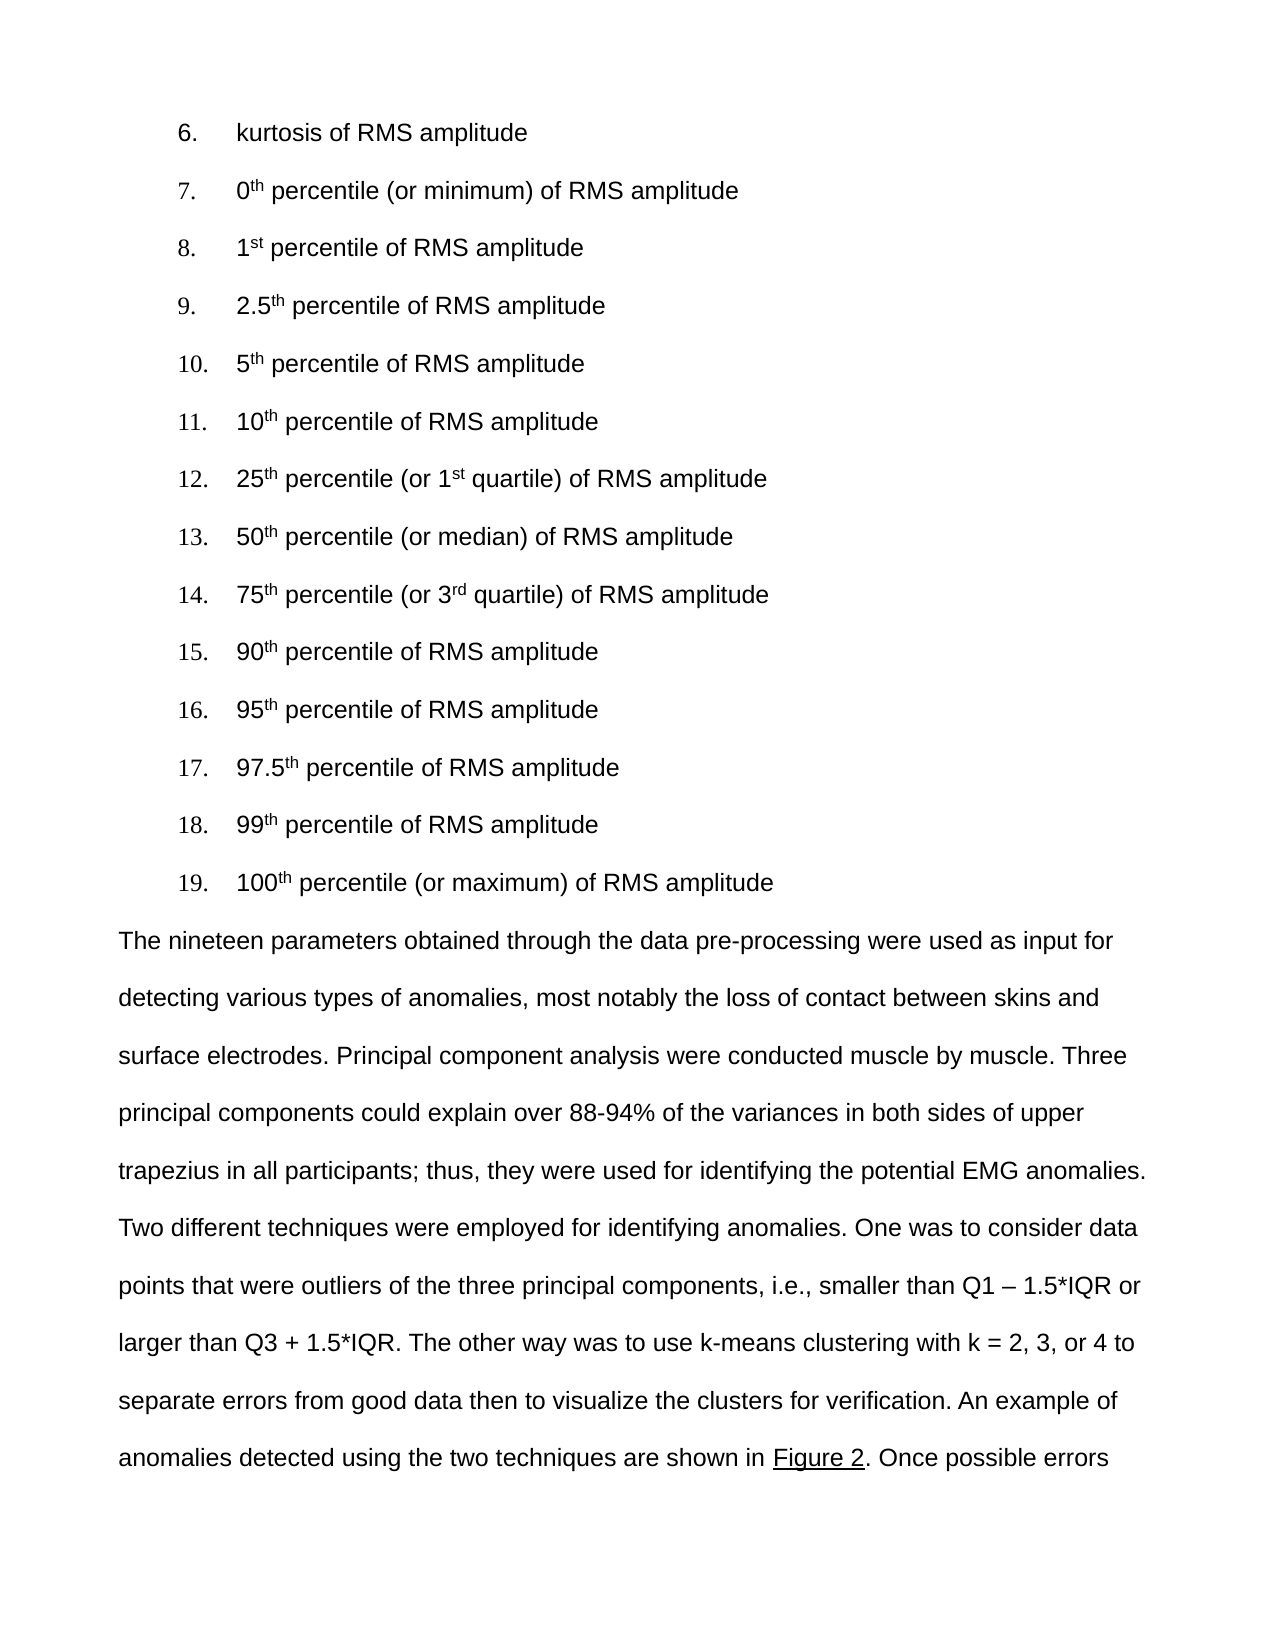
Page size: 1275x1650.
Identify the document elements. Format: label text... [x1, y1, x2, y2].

list 5th percentile of RMS amplitude [177, 349, 1157, 378]
text The nineteen parameters obtained through the data pre-processing were used as input for detecting various types of anomalies, most notably the loss of contact between skins and surface electrodes. Principal component analysis were conducted muscle by muscle. Three principal components could explain over 88-94% of the variances in both sides of upper trapezius in all participants; thus, they were used for identifying the potential EMG anomalies. [118, 926, 1157, 1184]
list 95th percentile of RMS amplitude [177, 695, 1157, 724]
list 75th percentile (or 3rd quartile) of RMS amplitude [177, 579, 1157, 608]
list 97.5th percentile of RMS amplitude [177, 753, 1157, 782]
list 0th percentile (or minimum) of RMS amplitude [177, 176, 1157, 204]
list 50th percentile (or median) of RMS amplitude [177, 522, 1157, 551]
list 25th percentile (or 1st quartile) of RMS amplitude [177, 464, 1157, 493]
list 2.5th percentile of RMS amplitude [177, 291, 1157, 320]
list kurtosis of RMS amplitude [177, 118, 1157, 147]
list 1st percentile of RMS amplitude [177, 233, 1157, 262]
list 10th percentile of RMS amplitude [177, 406, 1157, 435]
list 100th percentile (or maximum) of RMS amplitude [177, 868, 1157, 897]
list 90th percentile of RMS amplitude [177, 637, 1157, 666]
list 99th percentile of RMS amplitude [177, 810, 1157, 839]
text Two different techniques were employed for identifying anomalies. One was to consider data points that were outliers of the three principal components, i.e., smaller than Q1 – 1.5*IQR or larger than Q3 + 1.5*IQR. The other way was to use k-means clustering with k = 2, 3, or 4 to separate errors from good data then to visualize the clusters for verification. An example of anomalies detected using the two techniques are shown in Figure 2. Once possible errors [118, 1213, 1157, 1472]
